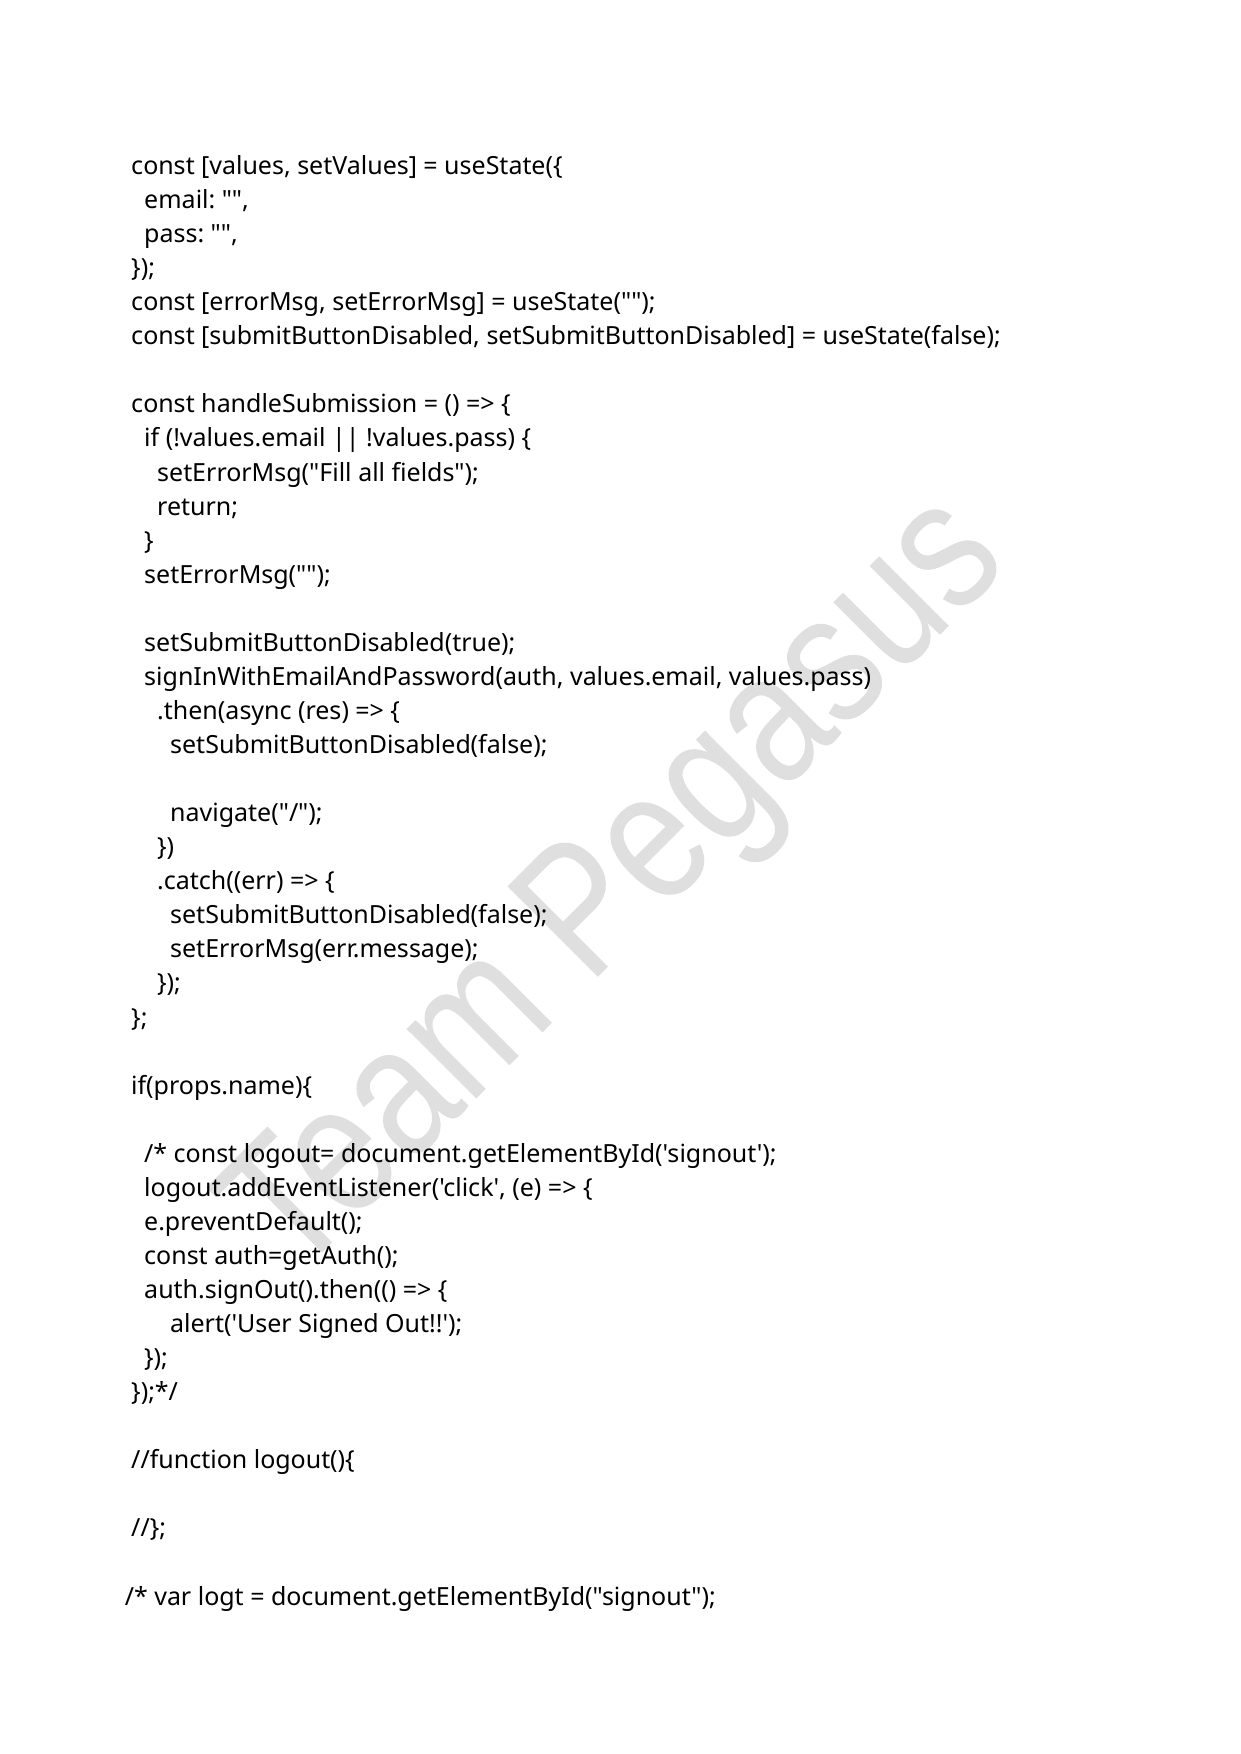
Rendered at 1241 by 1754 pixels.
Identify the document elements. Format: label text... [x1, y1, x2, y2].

text [493, 965, 1122, 999]
text logout.addEventListener('click', (e) => { [260, 1169, 337, 1203]
text [600, 863, 1122, 897]
text if (!values.email || !values.pass) { [118, 420, 1122, 454]
text const [submitButtonDisabled, setSubmitButtonDisabled] = useState(false); [118, 318, 1122, 352]
text [466, 977, 508, 999]
text logout.addEventListener('click', (e) => { [332, 1169, 378, 1194]
text logout.addEventListener('click', (e) => { [375, 1169, 1122, 1203]
text e.preventDefault(); [118, 1203, 306, 1238]
text [370, 1069, 407, 1101]
text auth.signOut().then(() => { [118, 1272, 1122, 1306]
text [787, 693, 1122, 727]
text [649, 829, 774, 863]
text });*/ [118, 1374, 1122, 1408]
text const [errorMsg, setErrorMsg] = useState(""); [118, 284, 1122, 318]
text /* const logout= document.getElementById('signout'); [118, 1135, 257, 1169]
text signInWithEmailAndPassword(auth, values.email, values.pass) [118, 658, 868, 693]
text e.preventDefault(); [294, 1203, 1122, 1238]
text //function logout(){ [118, 1442, 1122, 1476]
text setSubmitButtonDisabled(false); [540, 897, 586, 920]
text setSubmitButtonDisabled(false); [575, 897, 1122, 931]
text [529, 863, 591, 897]
text [624, 829, 662, 856]
text }); [118, 1340, 1122, 1374]
text signInWithEmailAndPassword(auth, values.email, values.pass) [868, 658, 1122, 693]
text /* const logout= document.getElementById('signout'); [311, 1135, 351, 1169]
text setSubmitButtonDisabled(false); [118, 727, 763, 761]
text [748, 799, 774, 829]
text const handleSubmission = () => { [118, 386, 1122, 420]
text [574, 931, 1122, 965]
text [876, 624, 922, 648]
text [414, 1067, 1122, 1101]
text const auth=getAuth(); [118, 1238, 1122, 1272]
text [694, 795, 746, 822]
text [812, 727, 1122, 761]
text [757, 829, 1122, 863]
text logout.addEventListener('click', (e) => { [118, 1169, 271, 1203]
text email: "", [118, 182, 1122, 216]
text }); [118, 965, 467, 999]
text setErrorMsg(""); [118, 556, 892, 590]
text //}; [118, 1510, 1122, 1544]
text [530, 999, 1122, 1033]
text .catch((err) => { [118, 863, 529, 897]
text [921, 624, 1122, 658]
text }; [118, 999, 433, 1033]
text [915, 522, 1122, 556]
text }) [118, 829, 620, 863]
text setErrorMsg(err.message); [118, 931, 585, 965]
text } [118, 522, 910, 556]
text /* const logout= document.getElementById('signout'); [253, 1135, 303, 1169]
text /* var logt = document.getElementById("signout"); [118, 1578, 1122, 1612]
text const [values, setValues] = useState({ [118, 148, 1122, 182]
text .then(async (res) => { [118, 693, 739, 727]
text [800, 624, 889, 658]
text return; [118, 488, 1122, 522]
text [770, 727, 805, 761]
text pass: "", [118, 216, 1122, 250]
text [468, 999, 542, 1033]
text }); [118, 250, 1122, 284]
text navigate("/"); [118, 795, 707, 829]
text setErrorMsg("Fill all fields"); [118, 454, 1122, 488]
text if(props.name){ [118, 1067, 365, 1101]
text setSubmitButtonDisabled(true); [118, 624, 813, 658]
text /* const logout= document.getElementById('signout'); [343, 1135, 1122, 1169]
text [743, 696, 780, 727]
text [433, 1010, 476, 1033]
text setSubmitButtonDisabled(false); [118, 897, 551, 931]
text [771, 795, 1122, 829]
text [988, 556, 1122, 590]
text alert('User Signed Out!!'); [118, 1306, 1122, 1340]
text [880, 556, 983, 590]
